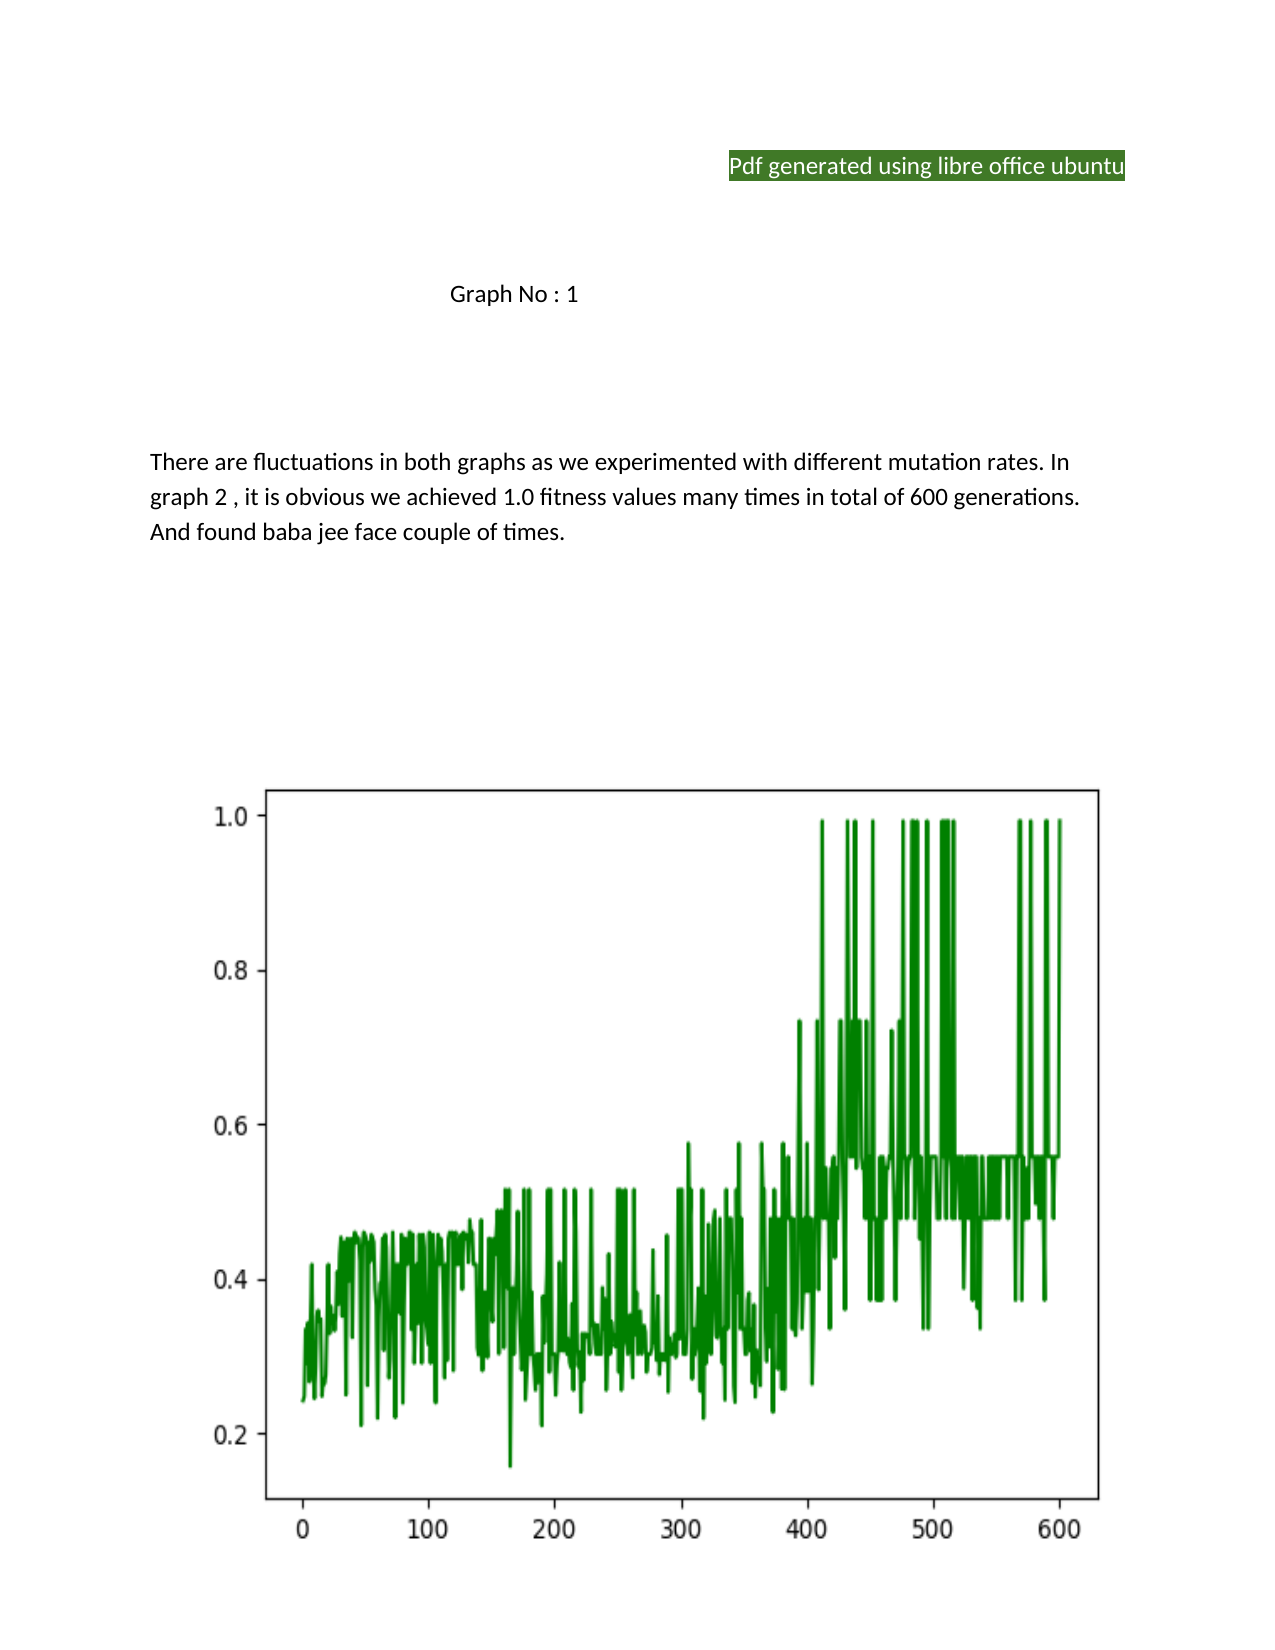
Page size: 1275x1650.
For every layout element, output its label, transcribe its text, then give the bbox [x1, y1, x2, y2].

picture [186, 765, 1155, 1560]
text There are fluctuations in both graphs as we experimented with different mutation rates. In graph 2 , it is obvious we achieved 1.0 fitness values many times in total of 600 generations. And found baba jee face couple of times. [150, 446, 1125, 546]
text Graph No : 1 [150, 278, 1125, 309]
